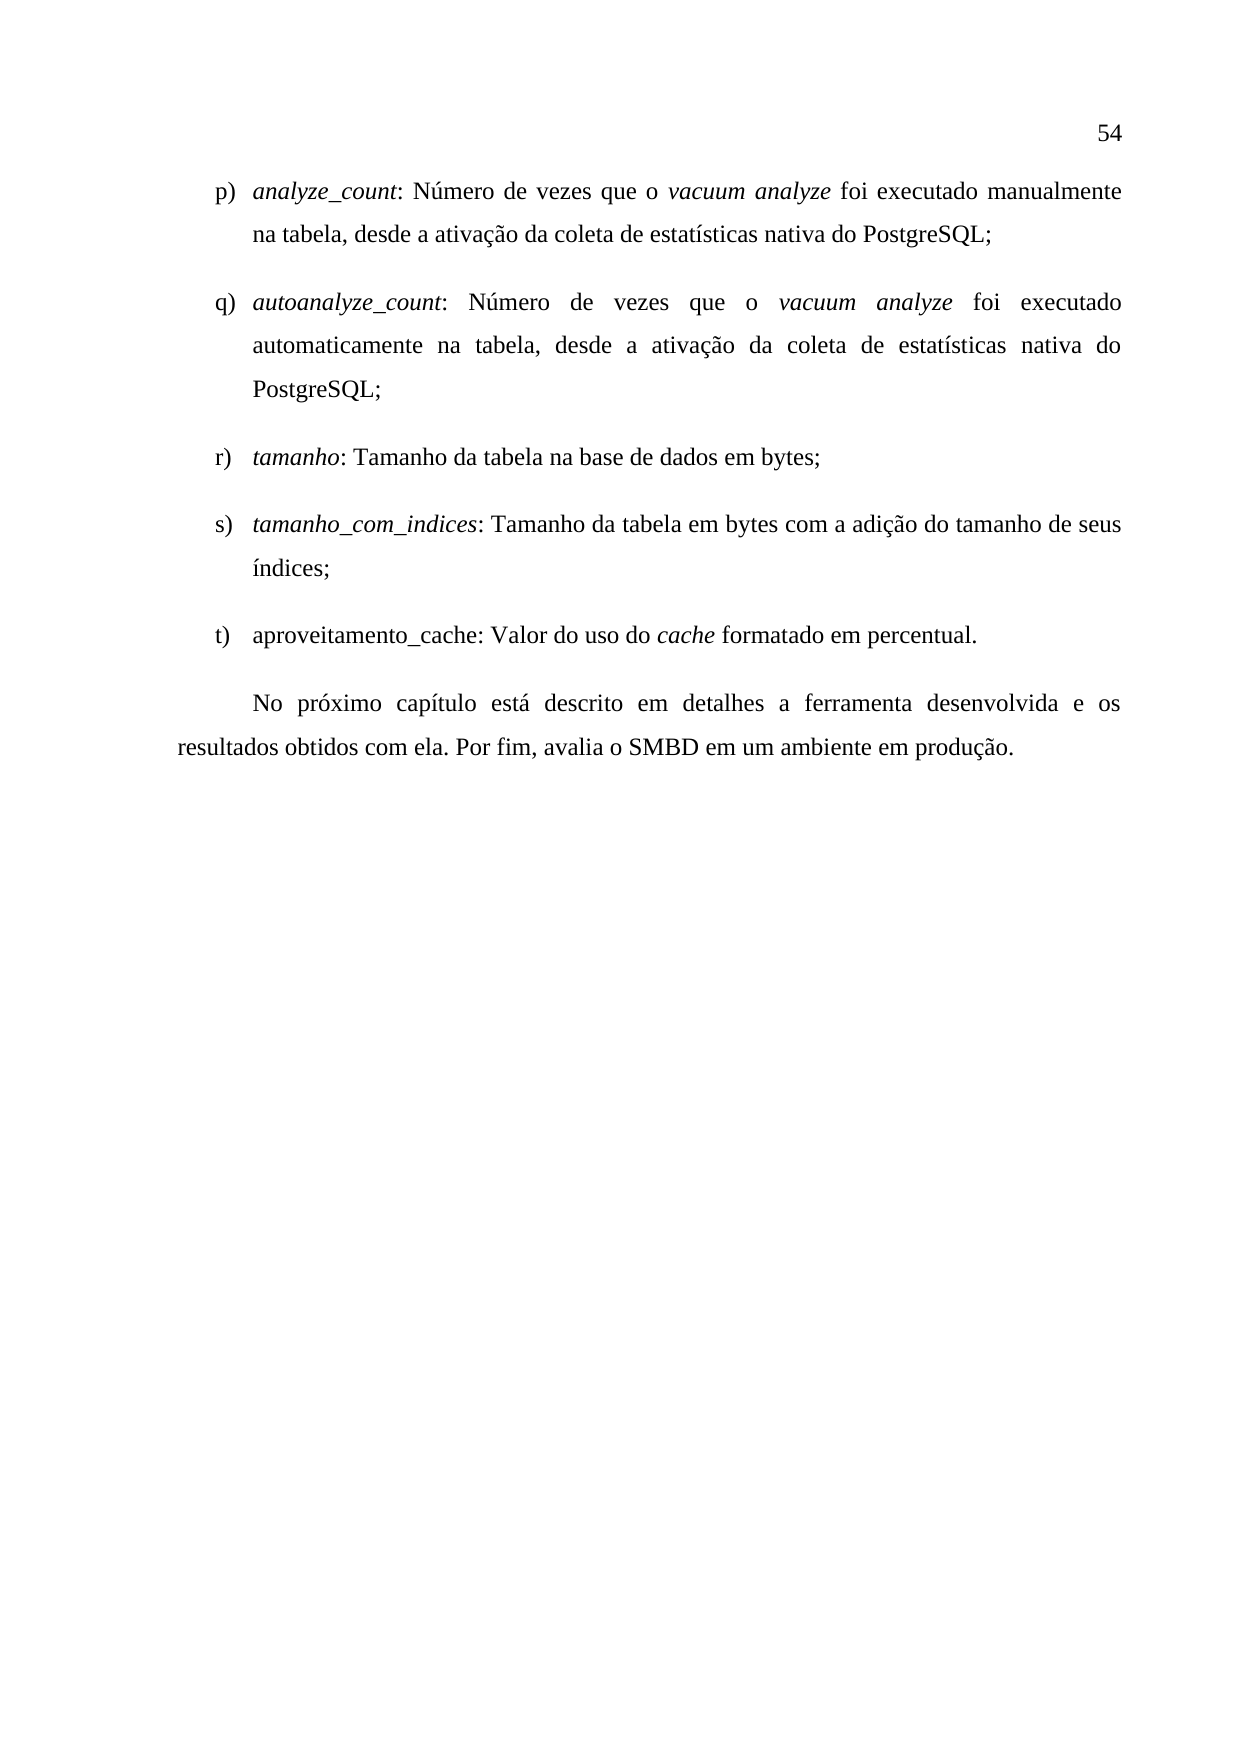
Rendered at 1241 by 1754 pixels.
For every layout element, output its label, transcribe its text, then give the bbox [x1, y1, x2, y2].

list aproveitamento_cache: Valor do uso do cache formatado em percentual. [215, 621, 1122, 649]
list tamanho: Tamanho da tabela na base de dados em bytes; [215, 442, 1122, 470]
list autoanalyze_count: Número de vezes que o vacuum analyze foi executado automaticamente na tabela, desde a ativação da coleta de estatísticas nativa do PostgreSQL; [215, 287, 1122, 402]
text No próximo capítulo está descrito em detalhes a ferramenta desenvolvida e os resultados obtidos com ela. Por fim, avalia o SMBD em um ambiente em produção. [177, 688, 1122, 760]
list analyze_count: Número de vezes que o vacuum analyze foi executado manualmente na tabela, desde a ativação da coleta de estatísticas nativa do PostgreSQL; [215, 176, 1122, 248]
list tamanho_com_indices: Tamanho da tabela em bytes com a adição do tamanho de seus índices; [215, 509, 1122, 581]
